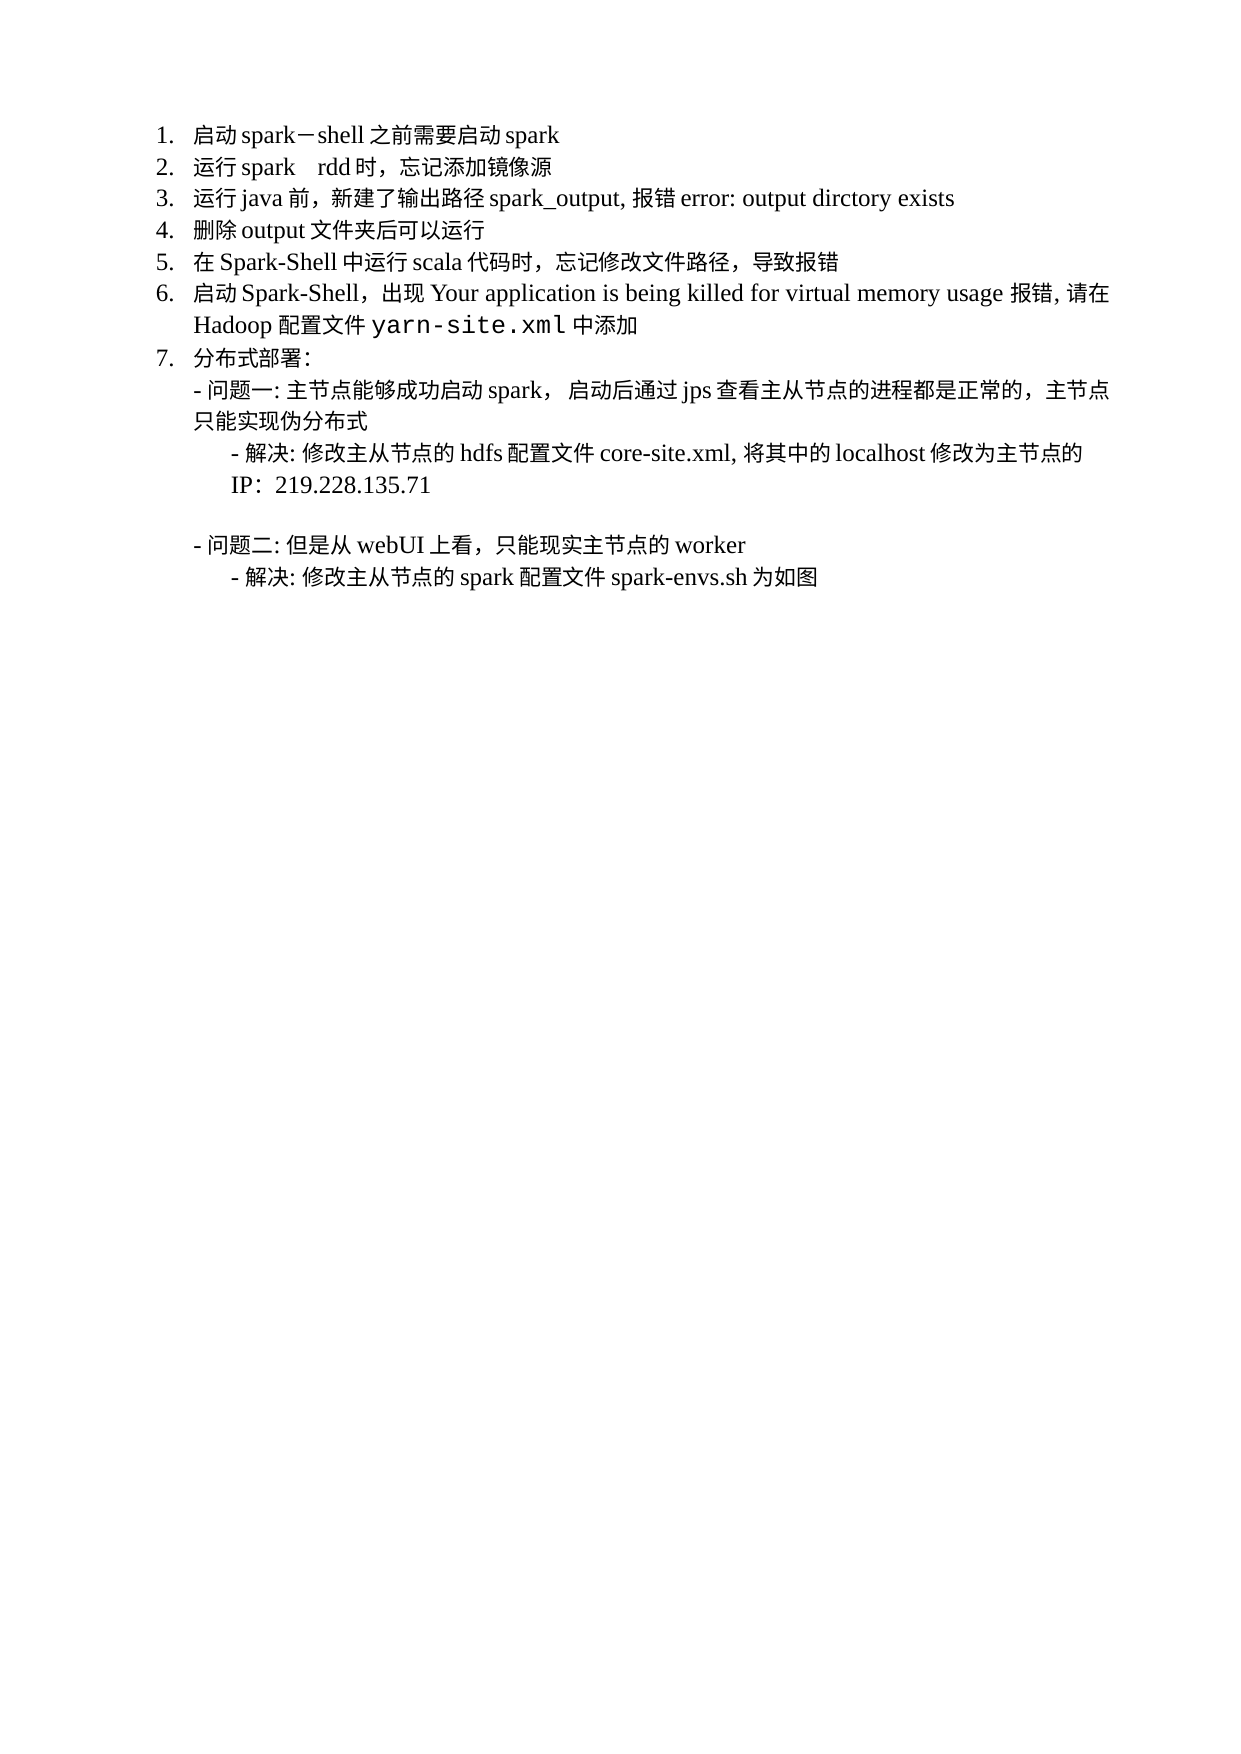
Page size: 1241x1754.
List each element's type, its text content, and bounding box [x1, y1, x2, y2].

list 运行spark rdd时，忘记添加镜像源 [156, 150, 1122, 181]
list 启动Spark-Shell，出现 Your application is being killed for virtual memory usage 报错, 请在 Hadoop 配置文件 yarn-site.xml 中添加 [156, 276, 1122, 341]
list 删除output文件夹后可以运行 [156, 213, 1122, 245]
list 在Spark-Shell中运行scala代码时，忘记修改文件路径，导致报错 [156, 245, 1122, 276]
list 运行java前，新建了输出路径spark_output, 报错error: output dirctory exists [156, 181, 1122, 213]
list - 解决: 修改主从节点的hdfs配置文件core-site.xml, 将其中的localhost修改为主节点的IP：219.228.135.71 [193, 436, 1122, 499]
list 分布式部署： [156, 341, 1122, 373]
list - 解决: 修改主从节点的spark配置文件spark-envs.sh为如图 [193, 560, 1122, 591]
list - 问题二: 但是从webUI上看，只能现实主节点的worker [156, 528, 1122, 560]
list - 问题一: 主节点能够成功启动spark， 启动后通过jps查看主从节点的进程都是正常的，主节点只能实现伪分布式 [156, 373, 1122, 436]
list 启动spark－shell之前需要启动spark [156, 118, 1122, 150]
